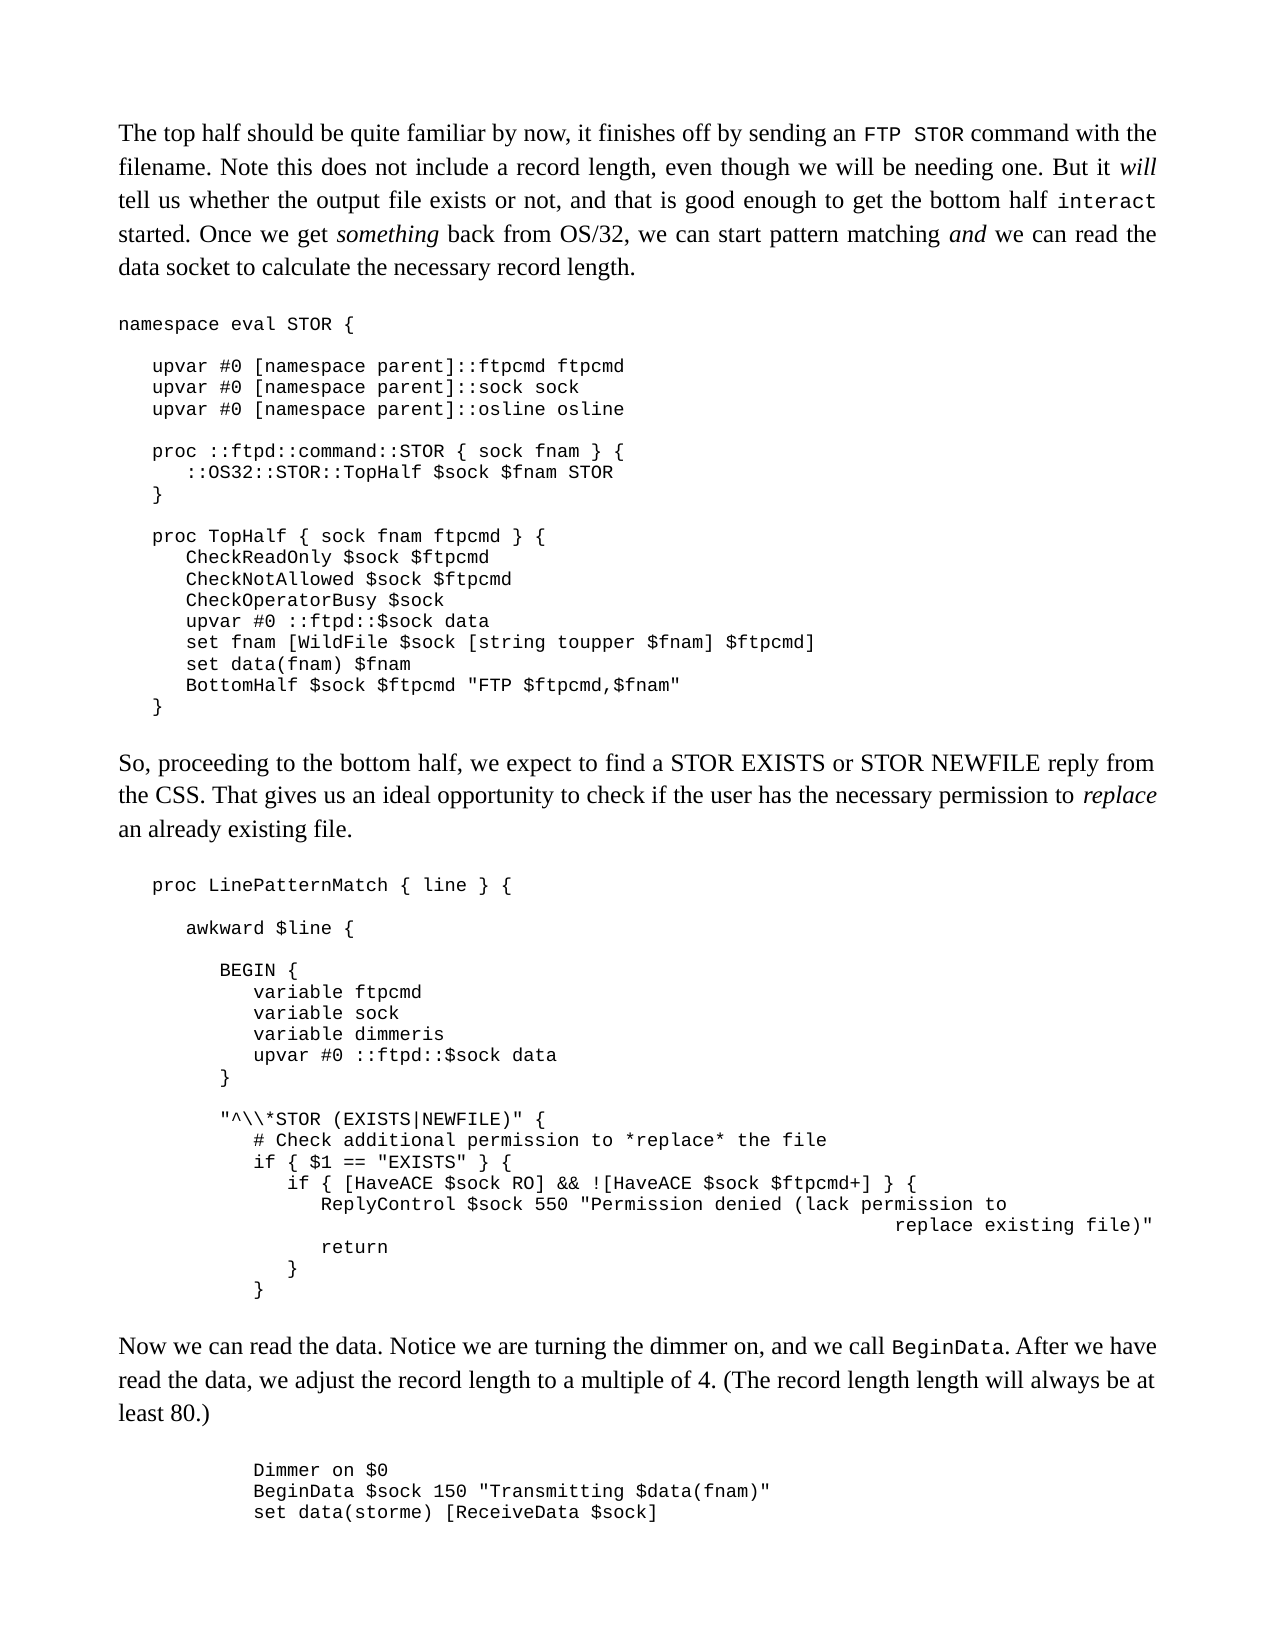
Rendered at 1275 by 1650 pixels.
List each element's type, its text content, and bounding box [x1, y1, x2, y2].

text upvar #0 [namespace parent]::osline osline [118, 399, 1157, 421]
text namespace eval STOR { [118, 314, 1157, 336]
text Now we can read the data. Notice we are turning the dimmer on, and we call BeginData. After we have read the data, we adjust the record length to a multiple of 4. (The record length length will always be at least 80.) [118, 1331, 1157, 1426]
text set data(fnam) $fnam [118, 654, 1157, 676]
text CheckOperatorBusy $sock [118, 591, 1157, 612]
text variable ftpcmd [118, 982, 1157, 1004]
text The top half should be quite familiar by now, it finishes off by sending an FTP STOR command with the filename. Note this does not include a record length, even though we will be needing one. But it will tell us whether the output file exists or not, and that is good enough to get the bottom half interact started. Once we get something back from OS/32, we can start pattern matching and we can read the data socket to calculate the necessary record length. [118, 118, 1157, 281]
text } [118, 697, 1157, 718]
text CheckReadOnly $sock $ftpcmd [118, 548, 1157, 569]
text proc LinePatternMatch { line } { [118, 876, 1157, 897]
text Dimmer on $0 [118, 1460, 1157, 1482]
text set fnam [WildFile $sock [string toupper $fnam] $ftpcmd] [118, 633, 1157, 654]
text upvar #0 ::ftpd::$sock data [118, 1046, 1157, 1067]
text CheckNotAllowed $sock $ftpcmd [118, 569, 1157, 591]
text variable sock [118, 1004, 1157, 1025]
text BottomHalf $sock $ftpcmd "FTP $ftpcmd,$fnam" [118, 676, 1157, 697]
text "^\\*STOR (EXISTS|NEWFILE)" { [118, 1110, 1157, 1131]
text return [118, 1237, 1157, 1259]
text replace existing file)" [118, 1216, 1157, 1237]
text upvar #0 [namespace parent]::ftpcmd ftpcmd [118, 357, 1157, 378]
text if { $1 == "EXISTS" } { [118, 1152, 1157, 1174]
text } [118, 1280, 1157, 1301]
text awkward $line { [118, 919, 1157, 940]
text BeginData $sock 150 "Transmitting $data(fnam)" [118, 1482, 1157, 1503]
text So, proceeding to the bottom half, we expect to find a STOR EXISTS or STOR NEWFILE reply from the CSS. That gives us an ideal opportunity to check if the user has the necessary permission to replace an already existing file. [118, 748, 1157, 842]
text ::OS32::STOR::TopHalf $sock $fnam STOR [118, 463, 1157, 484]
text } [118, 484, 1157, 506]
text proc TopHalf { sock fnam ftpcmd } { [118, 527, 1157, 548]
text ReplyControl $sock 550 "Permission denied (lack permission to [118, 1195, 1157, 1216]
text BEGIN { [118, 961, 1157, 982]
text upvar #0 ::ftpd::$sock data [118, 612, 1157, 633]
text proc ::ftpd::command::STOR { sock fnam } { [118, 442, 1157, 463]
text } [118, 1067, 1157, 1089]
text } [118, 1259, 1157, 1280]
text if { [HaveACE $sock RO] && ![HaveACE $sock $ftpcmd+] } { [118, 1174, 1157, 1195]
text set data(storme) [ReceiveData $sock] [118, 1503, 1157, 1524]
text # Check additional permission to *replace* the file [118, 1131, 1157, 1152]
text upvar #0 [namespace parent]::sock sock [118, 378, 1157, 399]
text variable dimmeris [118, 1025, 1157, 1046]
